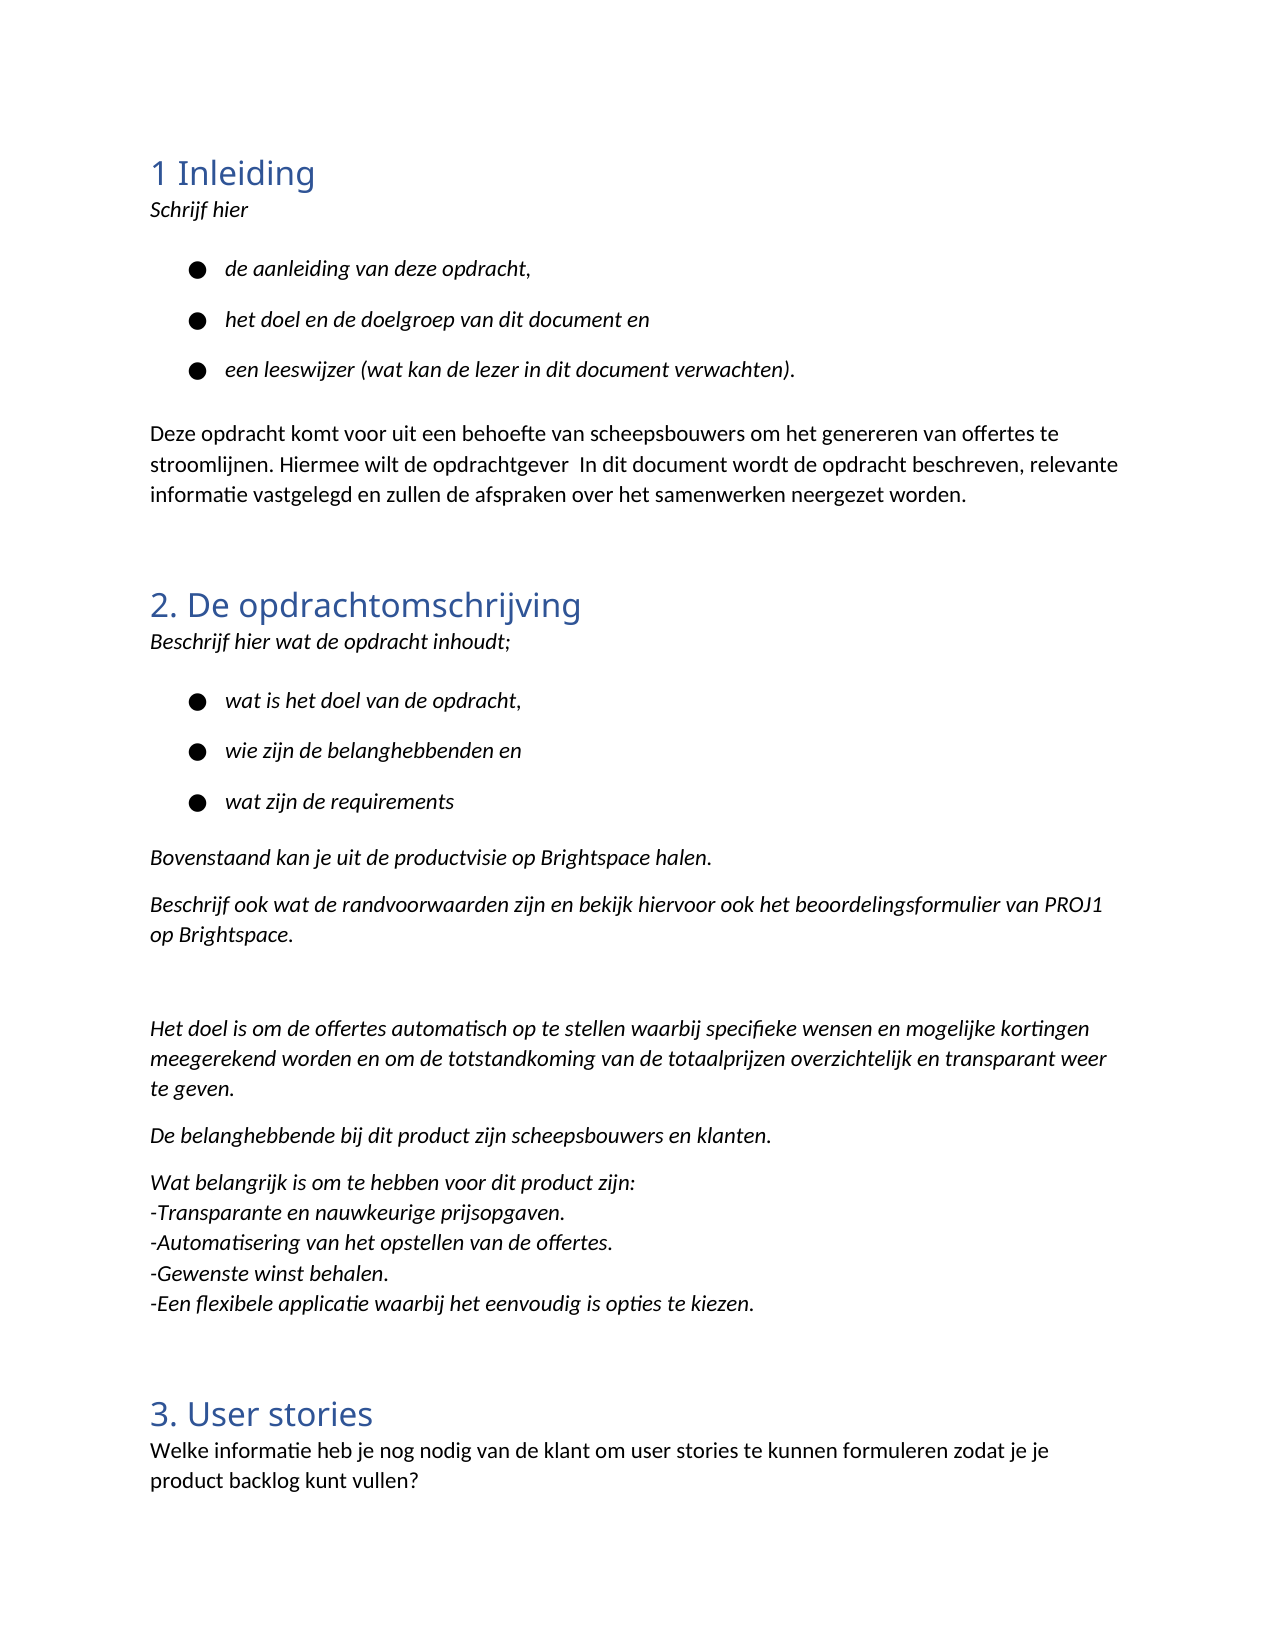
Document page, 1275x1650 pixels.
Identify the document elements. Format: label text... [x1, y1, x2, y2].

text Deze opdracht komt voor uit een behoefte van scheepsbouwers om het genereren van offertes te stroomlijnen. Hiermee wilt de opdrachtgever In dit document wordt de opdracht beschreven, relevante informatie vastgelegd en zullen de afspraken over het samenwerken neergezet worden. [150, 419, 1125, 508]
text De belanghebbende bij dit product zijn scheepsbouwers en klanten. [150, 1121, 1125, 1149]
text Beschrijf ook wat de randvoorwaarden zijn en bekijk hiervoor ook het beoordelingsformulier van PROJ1 op Brightspace. [150, 890, 1125, 948]
text Beschrijf hier wat de opdracht inhoudt; [150, 627, 1125, 655]
list wat is het doel van de opdracht, [187, 674, 1125, 721]
subtitle 3. User stories [150, 1391, 1125, 1436]
subtitle 2. De opdrachtomschrijving [150, 582, 1125, 627]
list wat zijn de requirements [187, 776, 1125, 823]
text Bovenstaand kan je uit de productvisie op Brightspace halen. [150, 843, 1125, 871]
list het doel en de doelgroep van dit document en [187, 293, 1125, 340]
subtitle 1 Inleiding [150, 150, 1125, 195]
text Wat belangrijk is om te hebben voor dit product zijn: -Transparante en nauwkeurige prijsopgaven. -Automatisering van het opstellen van de offertes. -Gewenste winst behalen. -Een flexibele applicatie waarbij het eenvoudig is opties te kiezen. [150, 1168, 1125, 1317]
text Het doel is om de offertes automatisch op te stellen waarbij specifieke wensen en mogelijke kortingen meegerekend worden en om de totstandkoming van de totaalprijzen overzichtelijk en transparant weer te geven. [150, 1014, 1125, 1102]
text Schrijf hier [150, 195, 1125, 223]
list wie zijn de belanghebbenden en [187, 725, 1125, 772]
list de aanleiding van deze opdracht, [187, 242, 1125, 289]
list een leeswijzer (wat kan de lezer in dit document verwachten). [187, 344, 1125, 391]
text Welke informatie heb je nog nodig van de klant om user stories te kunnen formuleren zodat je je product backlog kunt vullen? [150, 1436, 1125, 1495]
